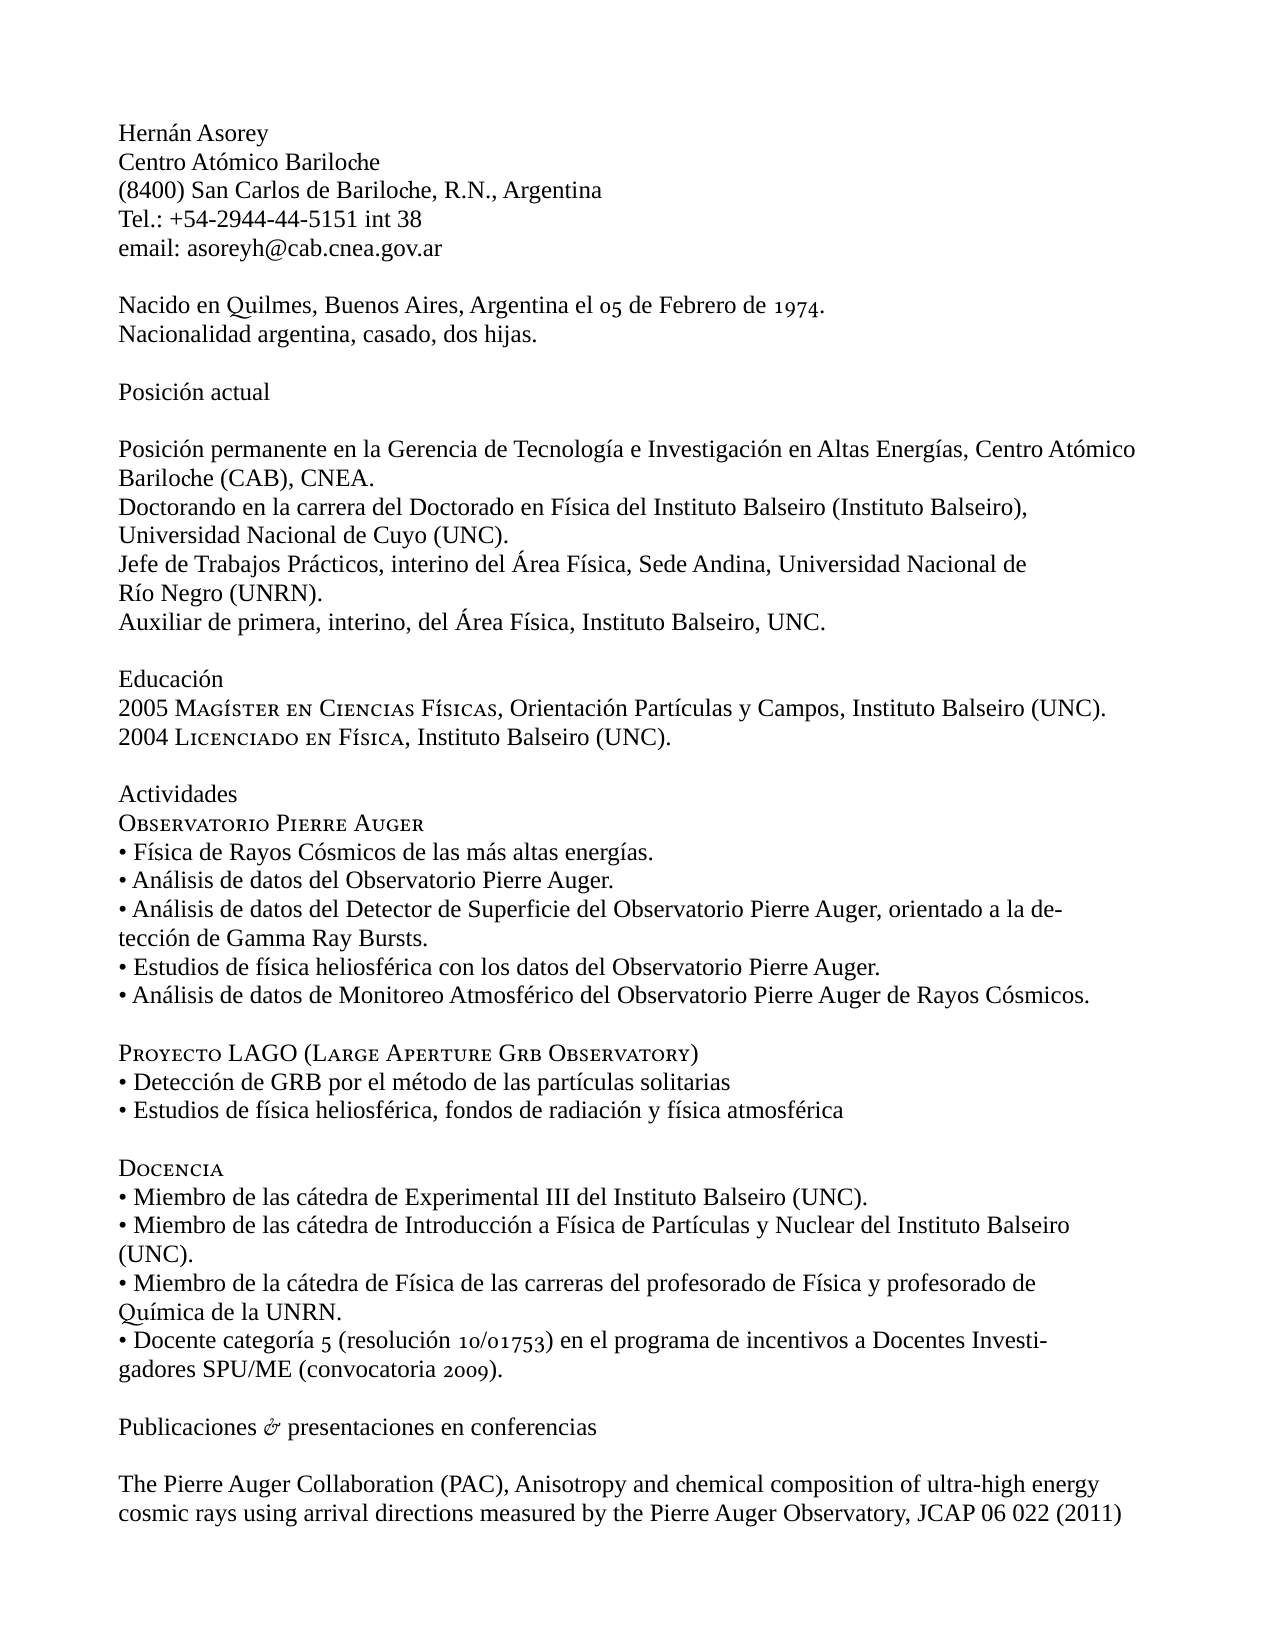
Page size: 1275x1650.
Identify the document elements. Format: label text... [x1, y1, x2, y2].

text gadores SPU/ME (convocatoria ). [118, 1354, 1157, 1383]
text email: asoreyh@cab.cnea.gov.ar [118, 233, 1157, 262]
text Hernán Asorey [118, 118, 1157, 147]
text 2005 M  C F, Orientación Partículas y Campos, Instituto Balseiro (UNC). [118, 693, 1157, 722]
text • Análisis de datos de Monitoreo Atmosférico del Observatorio Pierre Auger de Rayos Cósmicos. [118, 981, 1157, 1009]
text • Análisis de datos del Detector de Superficie del Observatorio Pierre Auger, orientado a la de- [118, 894, 1157, 923]
text • Miembro de la cátedra de Física de las carreras del profesorado de Física y profesorado de [118, 1268, 1157, 1297]
text O P A [118, 808, 1157, 837]
text D [118, 1153, 1157, 1182]
text Publicaciones  presentaciones en conferencias [118, 1412, 1157, 1441]
text • Miembro de las cátedra de Experimental III del Instituto Balseiro (UNC). [118, 1182, 1157, 1211]
text Tel.: +54-2944-44-5151 int 38 [118, 204, 1157, 233]
text • Física de Rayos Cósmicos de las más altas energías. [118, 837, 1157, 866]
text Posición permanente en la Gerencia de Tecnología e Investigación en Altas Energías, Centro Atómico Bariloe (CAB), CNEA. [118, 434, 1157, 492]
text • Miembro de las cátedra de Introducción a Física de Partículas y Nuclear del Instituto Balseiro [118, 1211, 1157, 1239]
text (UNC). [118, 1239, 1157, 1268]
text • Análisis de datos del Observatorio Pierre Auger. [118, 866, 1157, 894]
text • Docente categoría  (resolución /) en el programa de incentivos a Docentes Investi- [118, 1326, 1157, 1354]
text Actividades [118, 779, 1157, 808]
text (8400) San Carlos de Bariloe, R.N., Argentina [118, 176, 1157, 204]
text Río Negro (UNRN). [118, 578, 1157, 607]
text Posición actual [118, 377, 1157, 406]
text Universidad Nacional de Cuyo (UNC). [118, 521, 1157, 549]
text • Estudios de física heliosférica con los datos del Observatorio Pierre Auger. [118, 952, 1157, 981]
text Auxiliar de primera, interino, del Área Física, Instituto Balseiro, UNC. [118, 607, 1157, 636]
text Nacido en ilmes, Buenos Aires, Argentina el  de Febrero de . [118, 291, 1157, 319]
text tección de Gamma Ray Bursts. [118, 923, 1157, 952]
text • Detección de GRB por el método de las partículas solitarias [118, 1067, 1157, 1096]
text Centro Atómico Bariloe [118, 147, 1157, 176]
text P LAGO (L A G O) [118, 1038, 1157, 1067]
text The Pierre Auger Collaboration (PAC), Anisotropy and emical composition of ultra-high energy cosmic rays using arrival directions measured by the Pierre Auger Observatory, JCAP 06 022 (2011) [118, 1469, 1157, 1527]
text Educación [118, 664, 1157, 693]
text 2004 L  F, Instituto Balseiro (UNC). [118, 722, 1157, 751]
text • Estudios de física heliosférica, fondos de radiación y física atmosférica [118, 1096, 1157, 1124]
text Nacionalidad argentina, casado, dos hijas. [118, 319, 1157, 348]
text Doctorando en la carrera del Doctorado en Física del Instituto Balseiro (Instituto Balseiro), [118, 492, 1157, 521]
text Jefe de Trabajos Prácticos, interino del Área Física, Sede Andina, Universidad Nacional de [118, 549, 1157, 578]
text ímica de la UNRN. [118, 1297, 1157, 1326]
